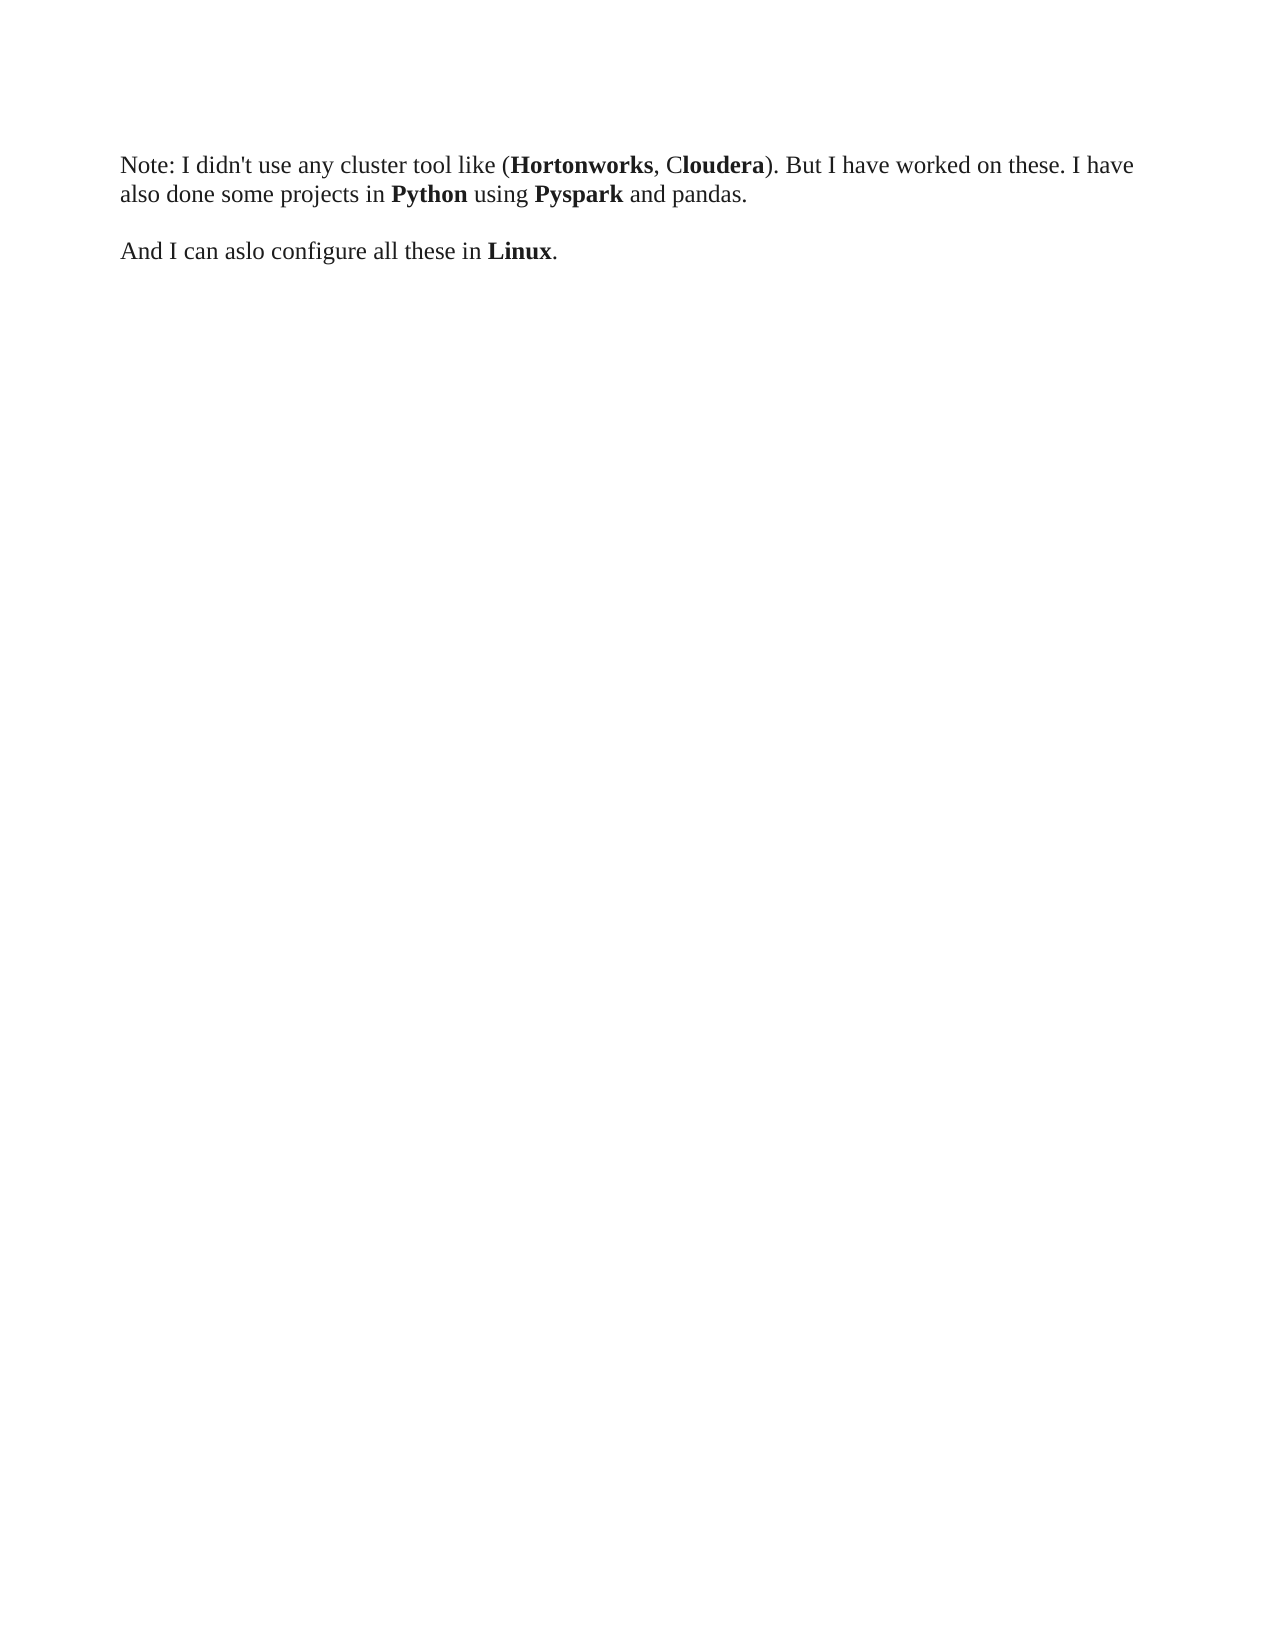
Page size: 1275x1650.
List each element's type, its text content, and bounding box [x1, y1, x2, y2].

text And I can aslo configure all these in Linux. [120, 236, 1149, 265]
text Note: I didn't use any cluster tool like (Hortonworks, Cloudera). But I have worked on these. I have also done some projects in Python using Pyspark and pandas. [120, 150, 1149, 207]
